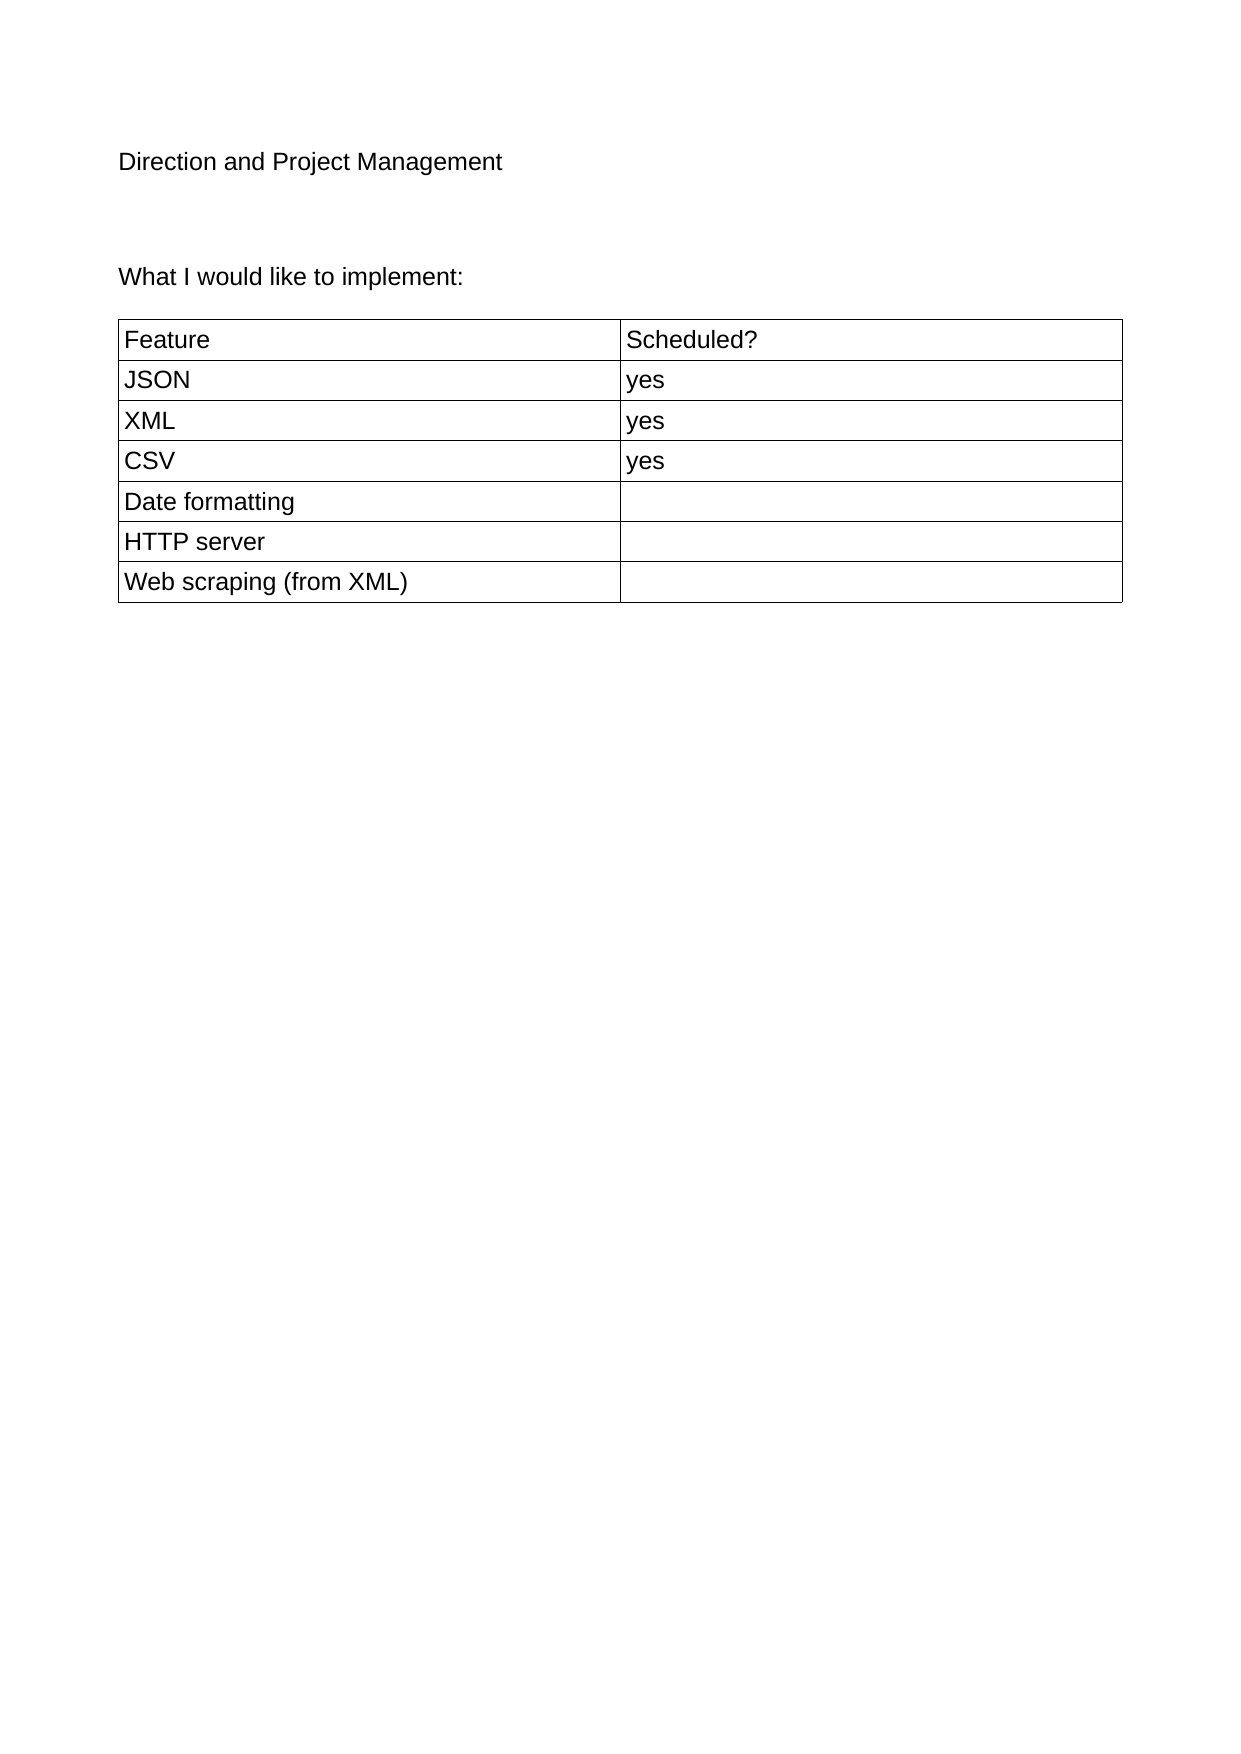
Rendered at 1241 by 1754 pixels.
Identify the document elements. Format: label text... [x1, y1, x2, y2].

text Direction and Project Management [118, 147, 1122, 176]
table_cell XML [119, 401, 620, 440]
table_cell Web scraping (from XML) [119, 562, 620, 602]
table_header Feature [119, 320, 620, 360]
table_cell yes [621, 361, 1122, 400]
text What I would like to implement: [118, 262, 1122, 291]
table_cell [621, 522, 1122, 561]
table_cell HTTP server [119, 522, 620, 561]
table_cell Date formatting [119, 482, 620, 521]
table_cell [621, 482, 1122, 521]
table_cell yes [621, 441, 1122, 481]
table_cell JSON [119, 361, 620, 400]
table_cell [621, 562, 1122, 602]
table_cell yes [621, 401, 1122, 440]
table_cell CSV [119, 441, 620, 481]
table_header Scheduled? [621, 320, 1122, 360]
